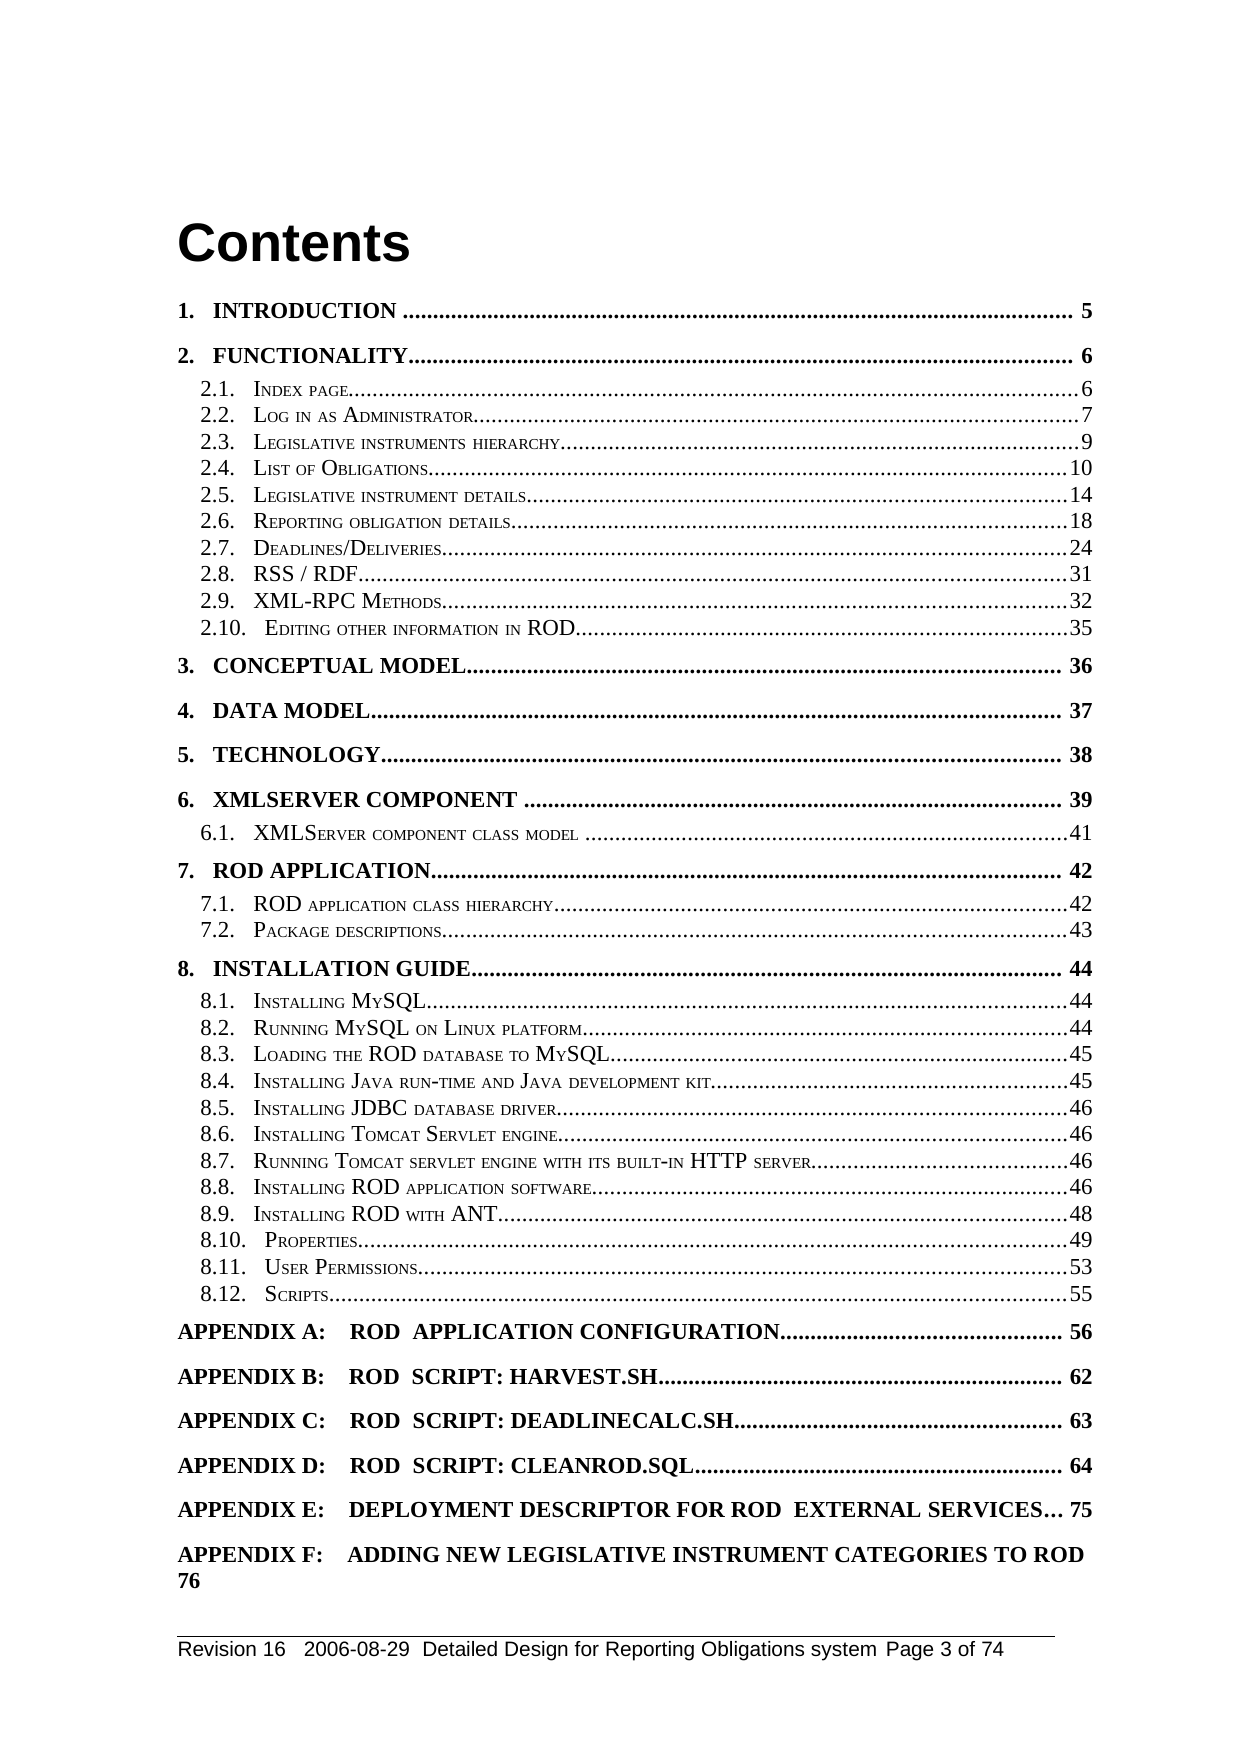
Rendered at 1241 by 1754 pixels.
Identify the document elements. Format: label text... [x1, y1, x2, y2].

text Appendix D: ROD script: cleanrod.sql 64 [177, 1452, 1092, 1478]
text 2.2. Log in as Administrator 7 [200, 401, 1092, 427]
text 8.4. Installing Java run-time and Java development kit 45 [200, 1067, 1092, 1093]
subtitle Contents [177, 210, 1092, 273]
text Appendix F: Adding New Legislative Instrument Categories to ROD 76 [177, 1541, 1092, 1594]
text 4. Data model 37 [177, 697, 1092, 723]
text 6. XMLServer component 39 [177, 786, 1092, 812]
text 8.2. Running MySQL on Linux platform 44 [200, 1014, 1092, 1040]
text 8.5. Installing JDBC database driver 46 [200, 1093, 1092, 1120]
text 2.4. List of Obligations 10 [200, 454, 1092, 481]
text 8.8. Installing ROD application software 46 [200, 1173, 1092, 1200]
text 2.1. Index page 6 [200, 374, 1092, 401]
text 8.1. Installing MySQL 44 [200, 987, 1092, 1014]
text 2. Functionality 6 [177, 342, 1092, 368]
text Appendix A: ROD application configuration 56 [177, 1318, 1092, 1344]
text Appendix B: ROD script: harvest.sh 62 [177, 1362, 1092, 1389]
text 2.5. Legislative instrument details 14 [200, 481, 1092, 507]
text 8.11. User Permissions 53 [200, 1253, 1092, 1279]
text 8.10. Properties 49 [200, 1226, 1092, 1253]
text 2.3. Legislative instruments hierarchy 9 [200, 427, 1092, 454]
text 8.7. Running Tomcat servlet engine with its built-in HTTP server 46 [200, 1147, 1092, 1173]
text 7.1. ROD application class hierarchy 42 [200, 889, 1092, 916]
text 7. ROD application 42 [177, 857, 1092, 883]
text 8.6. Installing Tomcat Servlet engine 46 [200, 1120, 1092, 1147]
text 2.9. XML-RPC Methods 32 [200, 587, 1092, 613]
text 7.2. Package descriptions 43 [200, 916, 1092, 943]
text 8.12. Scripts 55 [200, 1279, 1092, 1306]
text Appendix E: Deployment Descriptor for ROD external services 75 [177, 1496, 1092, 1523]
text 2.8. RSS / RDF 31 [200, 560, 1092, 587]
text 1. Introduction 5 [177, 297, 1092, 324]
text 8.9. Installing ROD with ANT 48 [200, 1200, 1092, 1226]
text 2.7. Deadlines/Deliveries 24 [200, 534, 1092, 560]
text 6.1. XMLServer component class model 41 [200, 818, 1092, 845]
text 2.6. Reporting obligation details 18 [200, 507, 1092, 534]
text 2.10. Editing other information in ROD 35 [200, 613, 1092, 640]
text Appendix C: ROD script: deadlinecalc.sh 63 [177, 1407, 1092, 1434]
text 8.3. Loading the ROD database to MySQL 45 [200, 1040, 1092, 1067]
text 5. Technology 38 [177, 741, 1092, 768]
text 8. Installation Guide 44 [177, 954, 1092, 981]
text 3. Conceptual model 36 [177, 652, 1092, 678]
